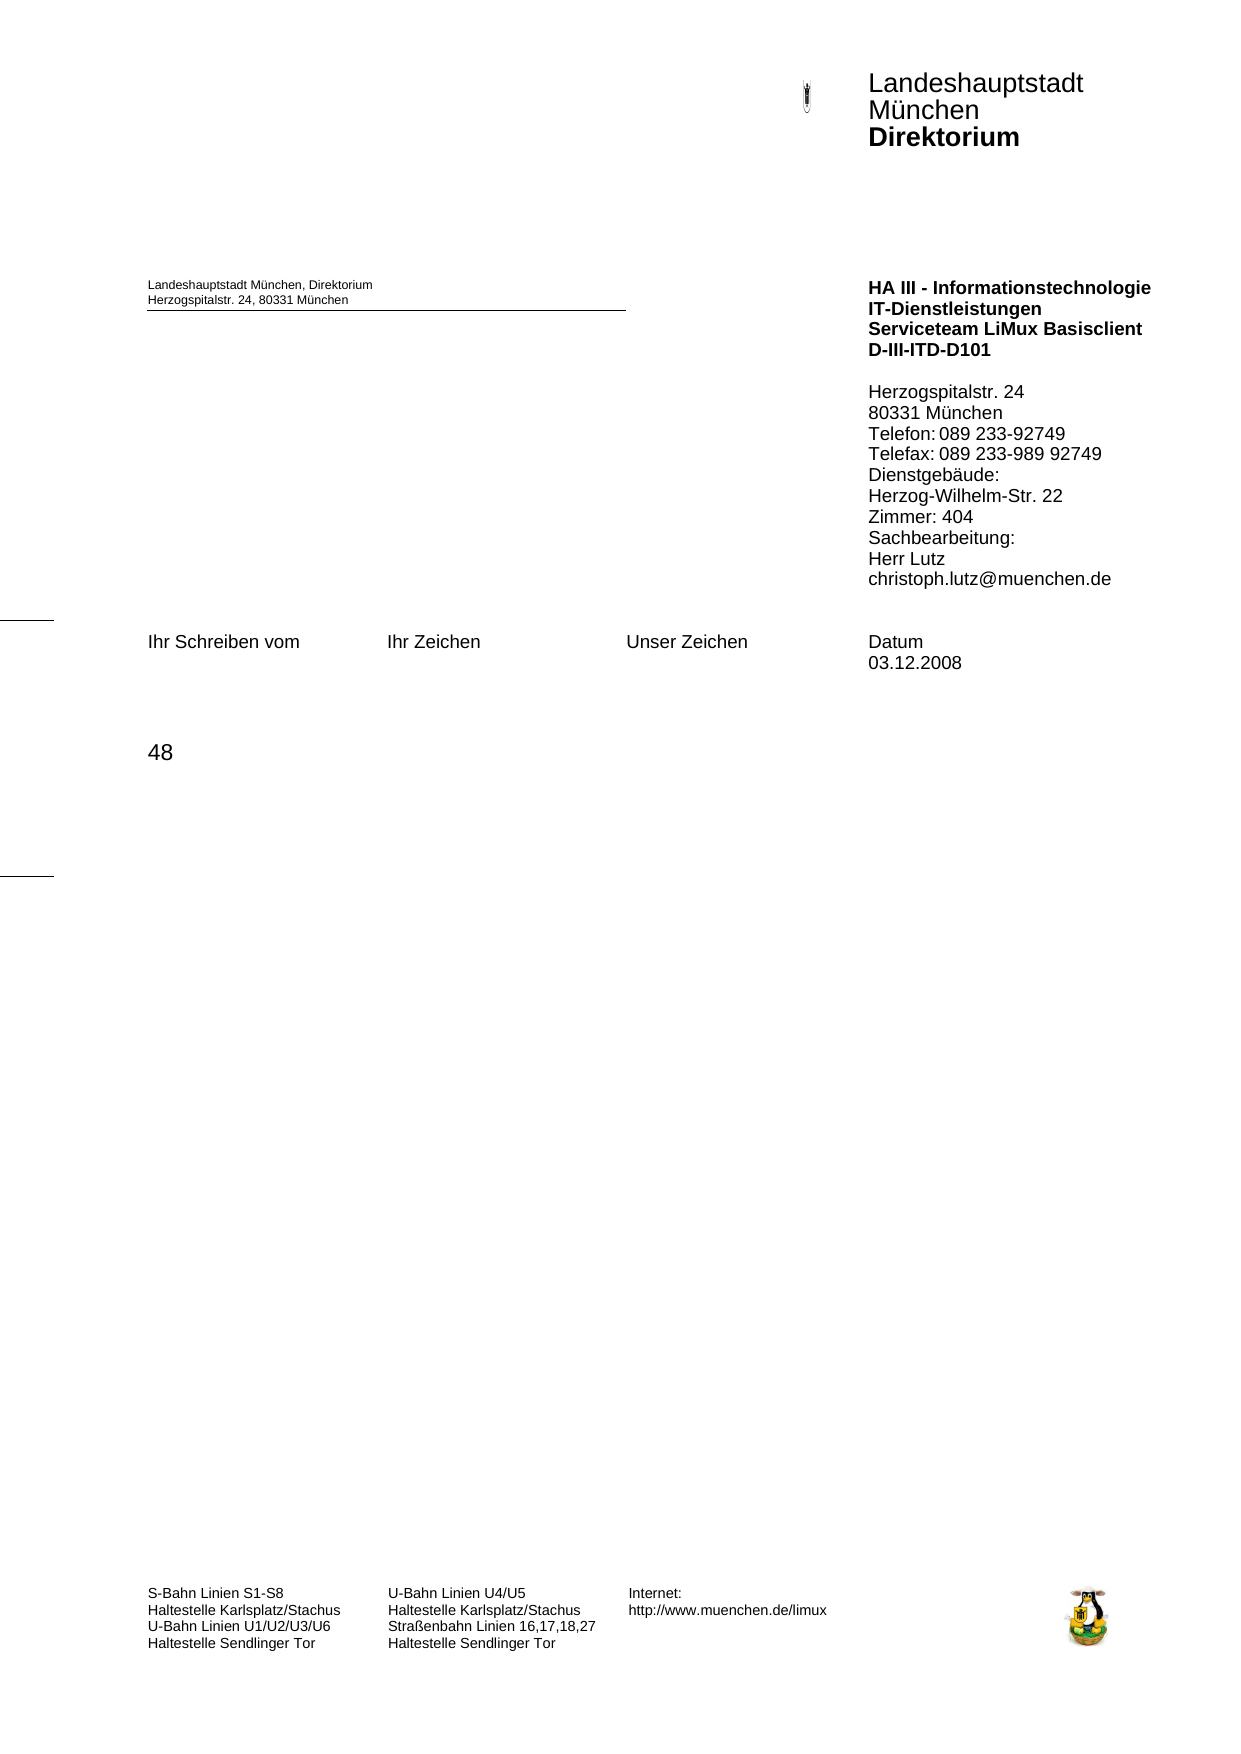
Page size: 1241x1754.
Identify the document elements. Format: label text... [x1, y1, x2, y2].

text D-III-ITD-D101 [868, 340, 1199, 361]
text Direktorium [868, 125, 1199, 152]
table_header Internet: http://www.muenchen.de/limux [628, 1551, 869, 1652]
text Ihr Zeichen [387, 632, 593, 653]
text Landeshauptstadt München, Direktorium [148, 277, 626, 292]
text Herzogspitalstr. 24 80331 München Telefon: 089 233-92749 Telefax: 089 233-989 92749 Dienstgebäude: Herzog-Wilhelm-Str. 22 Zimmer: 404 Sachbearbeitung: Herr Lutz christoph.lutz@muenchen.de [868, 382, 1199, 590]
text Ihr Schreiben vom [148, 632, 354, 653]
text Unser Zeichen [626, 632, 833, 653]
text München [868, 98, 1199, 125]
table_header S-Bahn Linien S1-S8 Haltestelle Karlsplatz/Stachus U-Bahn Linien U1/U2/U3/U6 Haltestelle Sendlinger Tor [148, 1551, 388, 1652]
text HA III - Informationstechnologie IT-Dienstleistungen Serviceteam LiMux Basisclient [868, 277, 1199, 340]
table_header [869, 1551, 1110, 1652]
picture [1063, 1585, 1109, 1647]
text 03.12.2008 [868, 653, 1108, 673]
text Landeshauptstadt [868, 71, 1199, 98]
picture [803, 80, 811, 113]
table_header U-Bahn Linien U4/U5 Haltestelle Karlsplatz/Stachus Straßenbahn Linien 16,17,18,27 Haltestelle Sendlinger Tor [388, 1551, 628, 1652]
text 48 [148, 738, 1109, 766]
text Herzogspitalstr. 24, 80331 München [148, 292, 626, 307]
text Datum [868, 632, 1108, 653]
